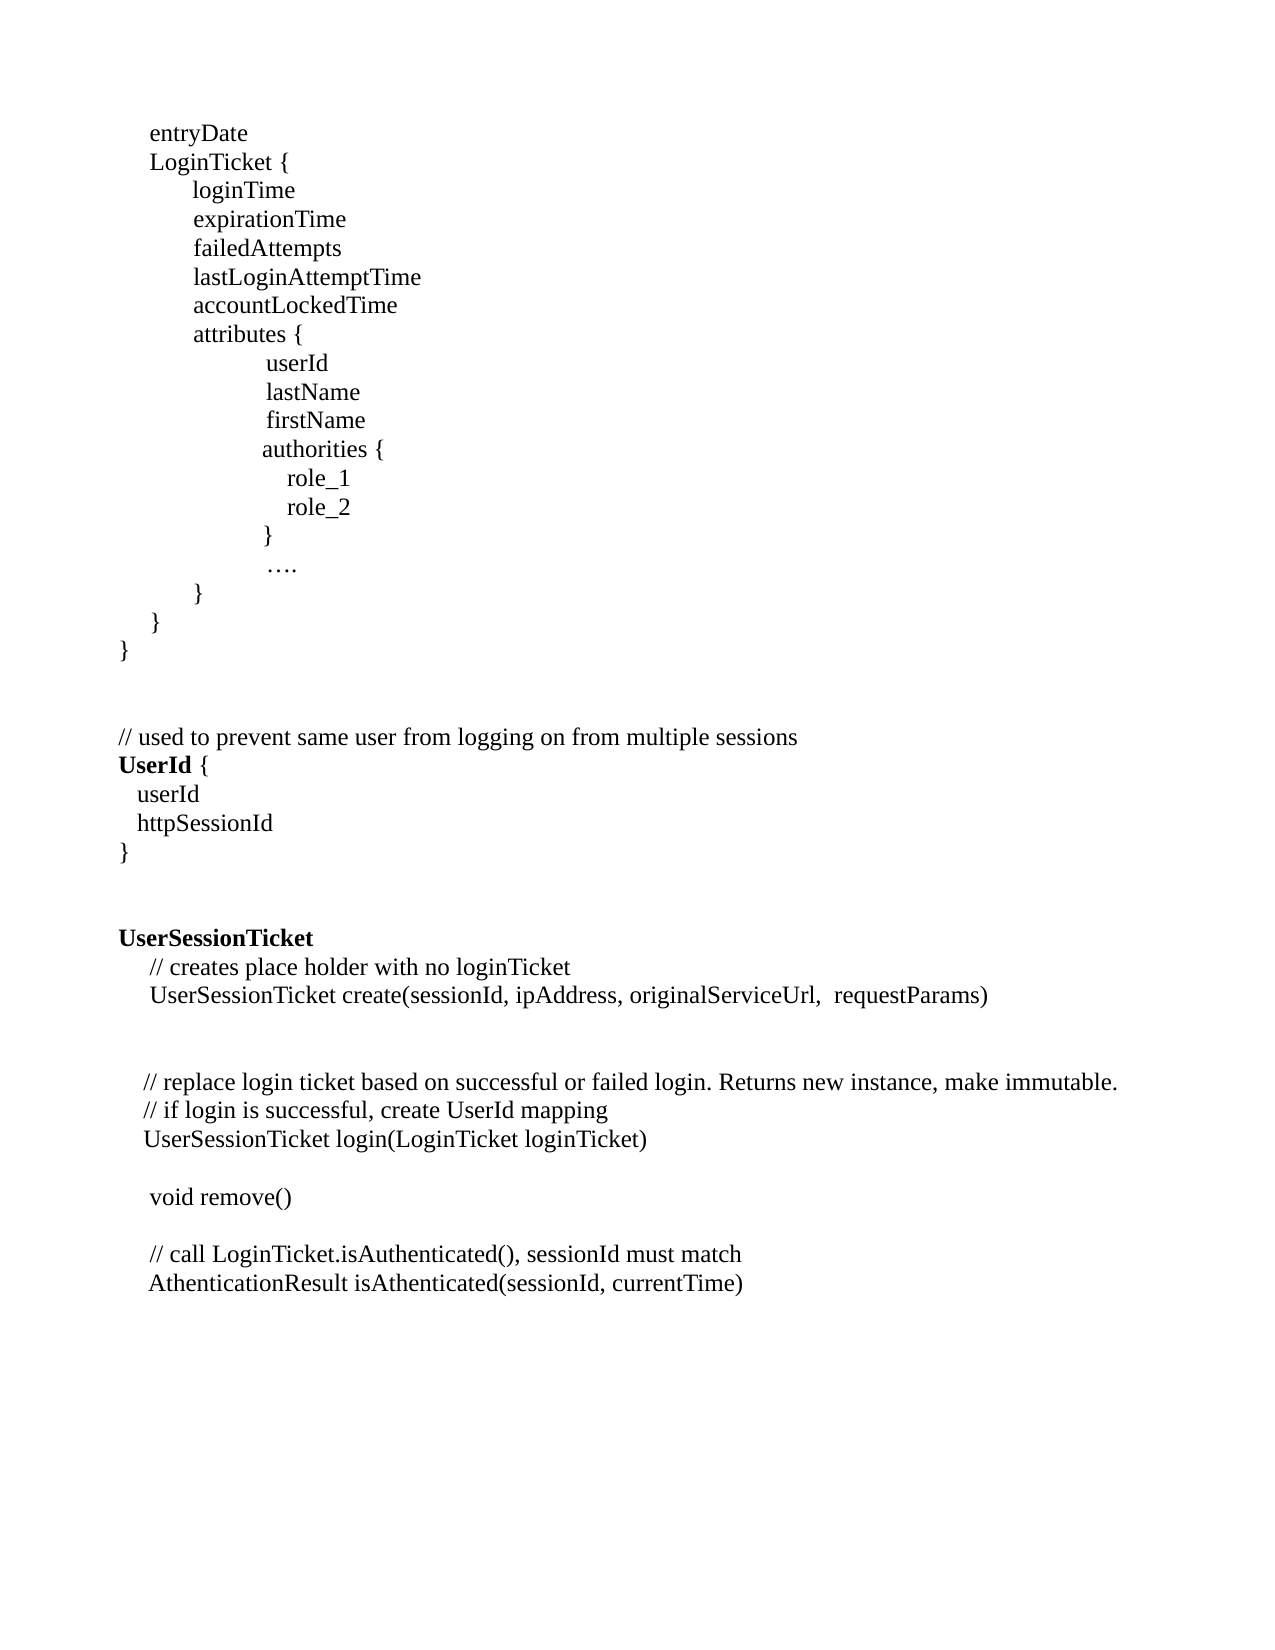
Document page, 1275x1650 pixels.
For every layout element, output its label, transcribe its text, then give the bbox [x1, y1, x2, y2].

text UserSessionTicket login(LoginTicket loginTicket) [118, 1124, 1157, 1153]
text // creates place holder with no loginTicket [118, 952, 1157, 981]
text // replace login ticket based on successful or failed login. Returns new instance, make immutable. [118, 1067, 1157, 1096]
text lastName [118, 377, 1157, 406]
text void remove() [118, 1182, 1157, 1211]
text entryDate [118, 118, 1157, 147]
text role_2 [118, 492, 1157, 521]
text } [118, 578, 1157, 607]
text role_1 [118, 463, 1157, 492]
text // call LoginTicket.isAuthenticated(), sessionId must match [118, 1239, 1157, 1268]
text firstName [118, 406, 1157, 434]
text failedAttempts [118, 233, 1157, 262]
text attributes { [118, 319, 1157, 348]
text UserId { [118, 751, 1157, 779]
text expirationTime [118, 204, 1157, 233]
text } [118, 521, 1157, 549]
text loginTime [118, 176, 1157, 204]
text } [118, 837, 1157, 866]
text // if login is successful, create UserId mapping [118, 1096, 1157, 1124]
text } [118, 607, 1157, 636]
text // used to prevent same user from logging on from multiple sessions [118, 722, 1157, 751]
text lastLoginAttemptTime [118, 262, 1157, 291]
text } [118, 636, 1157, 664]
text UserSessionTicket create(sessionId, ipAddress, originalServiceUrl, requestParams) [118, 981, 1157, 1009]
text UserSessionTicket [118, 923, 1157, 952]
text authorities { [118, 434, 1157, 463]
text userId [118, 348, 1157, 377]
text …. [118, 549, 1157, 578]
text userId [118, 779, 1157, 808]
text accountLockedTime [118, 291, 1157, 319]
text AthenticationResult isAthenticated(sessionId, currentTime) [118, 1268, 1157, 1297]
text LoginTicket { [118, 147, 1157, 176]
text httpSessionId [118, 808, 1157, 837]
